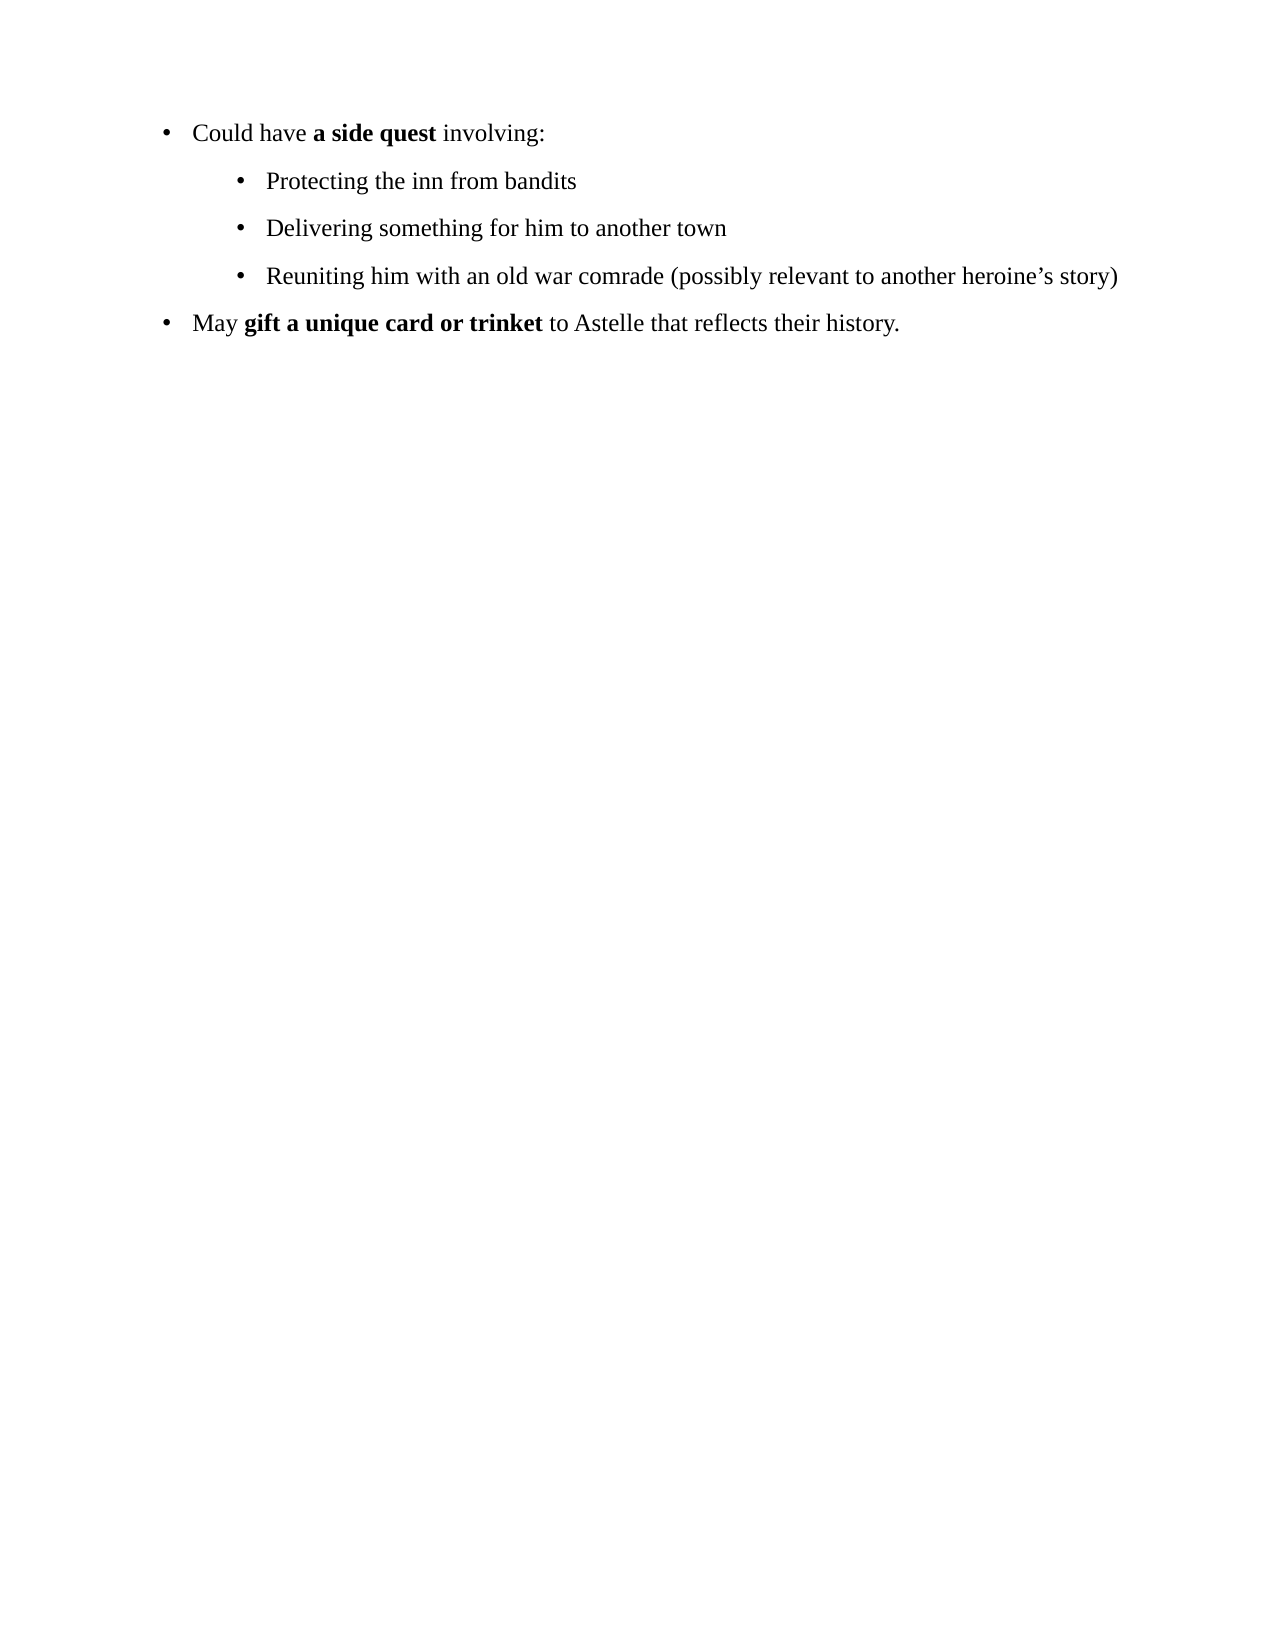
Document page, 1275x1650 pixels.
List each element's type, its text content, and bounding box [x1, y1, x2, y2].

list Protecting the inn from bandits [236, 166, 1157, 194]
list May gift a unique card or trinket to Astelle that reflects their history. [162, 308, 1157, 337]
list Could have a side quest involving: [162, 118, 1157, 147]
list Reuniting him with an old war comrade (possibly relevant to another heroine’s story) [236, 261, 1157, 290]
list Delivering something for him to another town [236, 213, 1157, 242]
